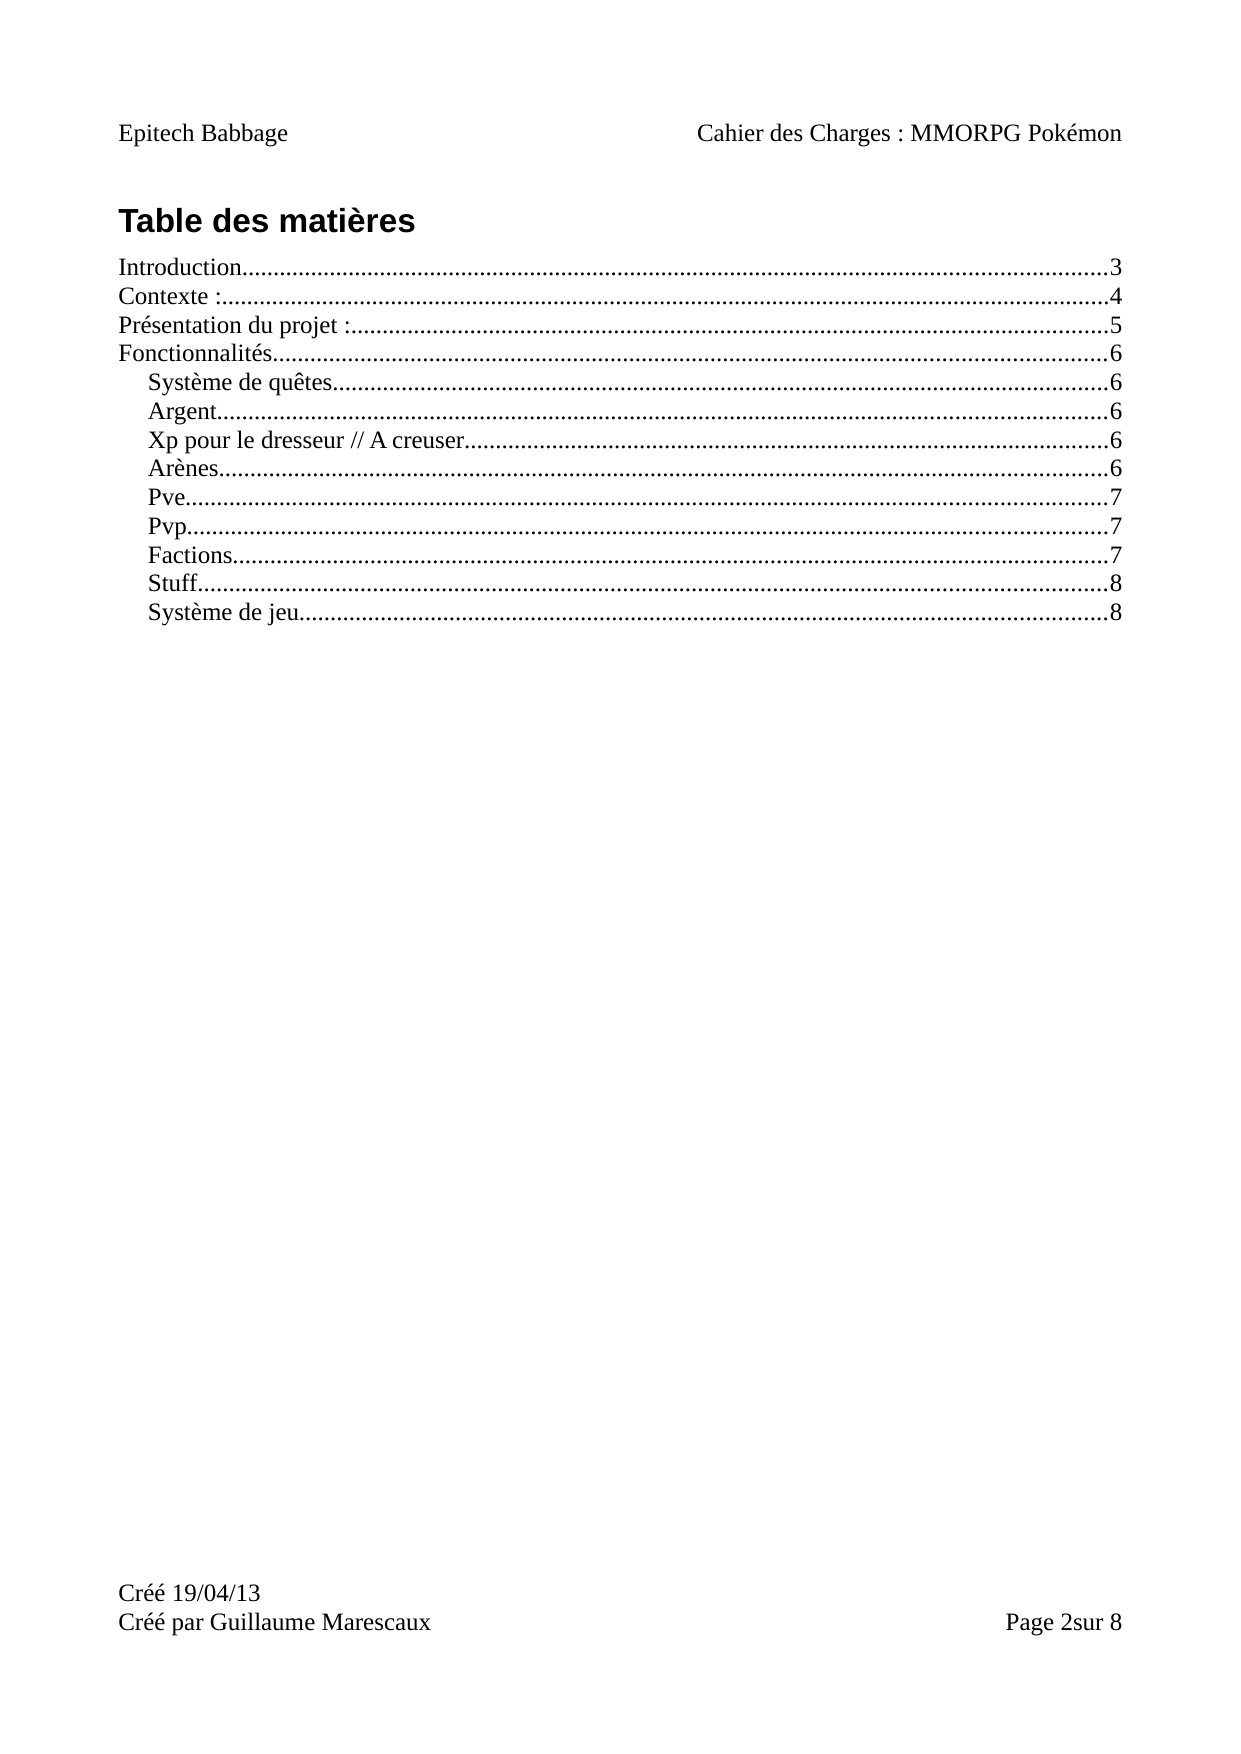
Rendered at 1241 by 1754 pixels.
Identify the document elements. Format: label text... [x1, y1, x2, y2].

text Système de jeu 8 [148, 597, 1122, 626]
text Argent 6 [148, 396, 1122, 425]
text Présentation du projet : 5 [118, 310, 1122, 338]
text Pve 7 [148, 482, 1122, 511]
text Fonctionnalités 6 [118, 338, 1122, 367]
text Factions 7 [148, 540, 1122, 568]
text Introduction 3 [118, 252, 1122, 281]
text Stuff 8 [148, 568, 1122, 597]
text Arènes 6 [148, 453, 1122, 482]
text Xp pour le dresseur // A creuser 6 [148, 425, 1122, 453]
subtitle Table des matières [118, 201, 1122, 240]
text Système de quêtes 6 [148, 367, 1122, 396]
text Pvp 7 [148, 511, 1122, 540]
text Contexte : 4 [118, 281, 1122, 310]
